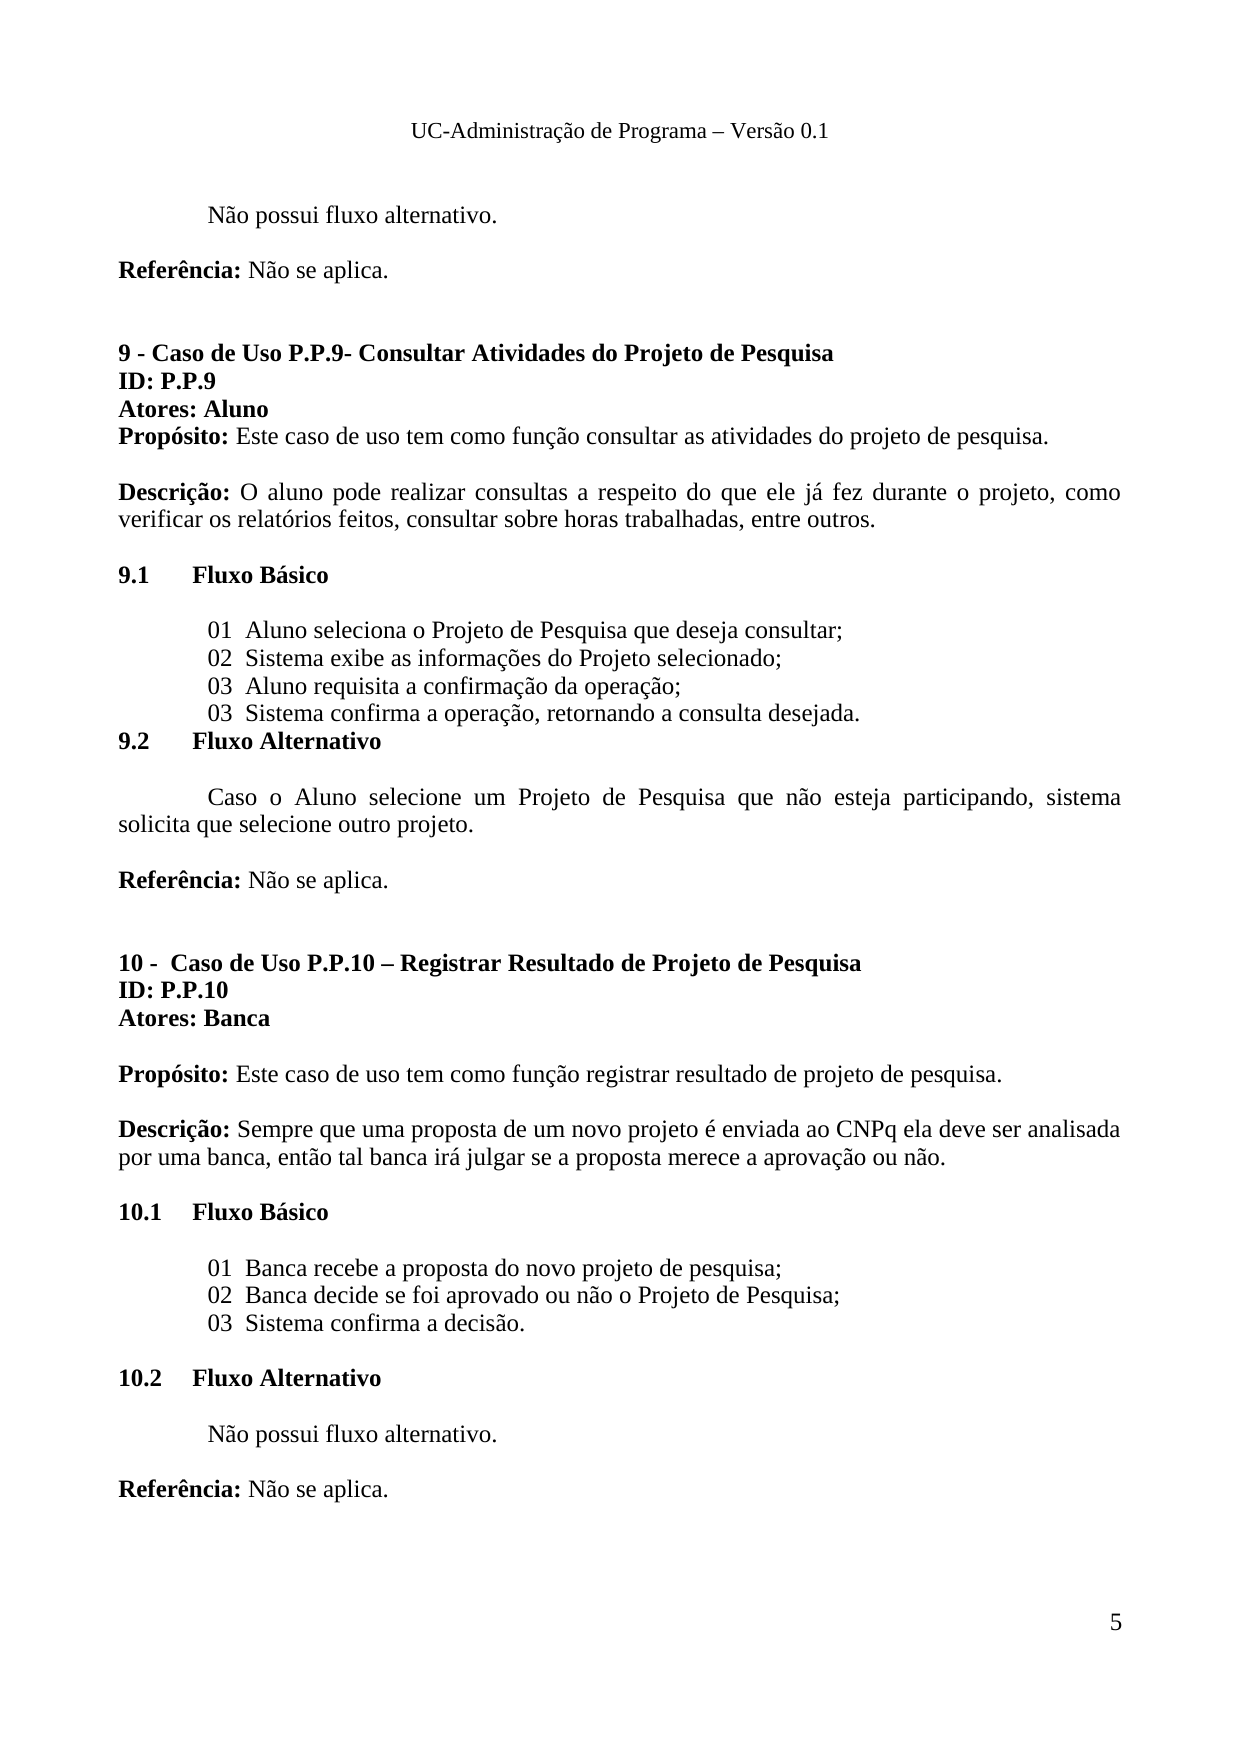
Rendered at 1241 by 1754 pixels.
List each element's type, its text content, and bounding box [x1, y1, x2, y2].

text Referência: Não se aplica. [118, 866, 1122, 893]
text 01 Aluno seleciona o Projeto de Pesquisa que deseja consultar; [118, 616, 1122, 644]
text ID: P.P.10 [118, 977, 1122, 1004]
text Não possui fluxo alternativo. [118, 201, 1122, 228]
text 01 Banca recebe a proposta do novo projeto de pesquisa; [118, 1254, 1122, 1281]
text Propósito: Este caso de uso tem como função registrar resultado de projeto de pesquisa. [118, 1060, 1122, 1087]
text 10 - Caso de Uso P.P.10 – Registrar Resultado de Projeto de Pesquisa [118, 949, 1122, 977]
text 03 Aluno requisita a confirmação da operação; [118, 672, 1122, 699]
text Referência: Não se aplica. [118, 1475, 1122, 1503]
text 9 - Caso de Uso P.P.9- Consultar Atividades do Projeto de Pesquisa [118, 339, 1122, 367]
text 9.2 Fluxo Alternativo [118, 727, 1122, 755]
text 10.2 Fluxo Alternativo [118, 1364, 1122, 1392]
text 02 Sistema exibe as informações do Projeto selecionado; [118, 644, 1122, 672]
text 03 Sistema confirma a operação, retornando a consulta desejada. [118, 699, 1122, 727]
text Atores: Aluno [118, 395, 1122, 422]
text 9.1 Fluxo Básico [118, 561, 1122, 589]
text 10.1 Fluxo Básico [118, 1198, 1122, 1226]
text Propósito: Este caso de uso tem como função consultar as atividades do projeto de pesquisa. [118, 422, 1122, 450]
text Caso o Aluno selecione um Projeto de Pesquisa que não esteja participando, sistema solicita que selecione outro projeto. [118, 783, 1122, 838]
text ID: P.P.9 [118, 367, 1122, 395]
text 02 Banca decide se foi aprovado ou não o Projeto de Pesquisa; [118, 1281, 1122, 1309]
text Descrição: O aluno pode realizar consultas a respeito do que ele já fez durante o projeto, como verificar os relatórios feitos, consultar sobre horas trabalhadas, entre outros. [118, 478, 1122, 533]
text 03 Sistema confirma a decisão. [118, 1309, 1122, 1337]
text Atores: Banca [118, 1004, 1122, 1032]
text Não possui fluxo alternativo. [118, 1420, 1122, 1448]
text Descrição: Sempre que uma proposta de um novo projeto é enviada ao CNPq ela deve ser analisada por uma banca, então tal banca irá julgar se a proposta merece a aprovação ou não. [118, 1115, 1122, 1171]
text Referência: Não se aplica. [118, 256, 1122, 284]
